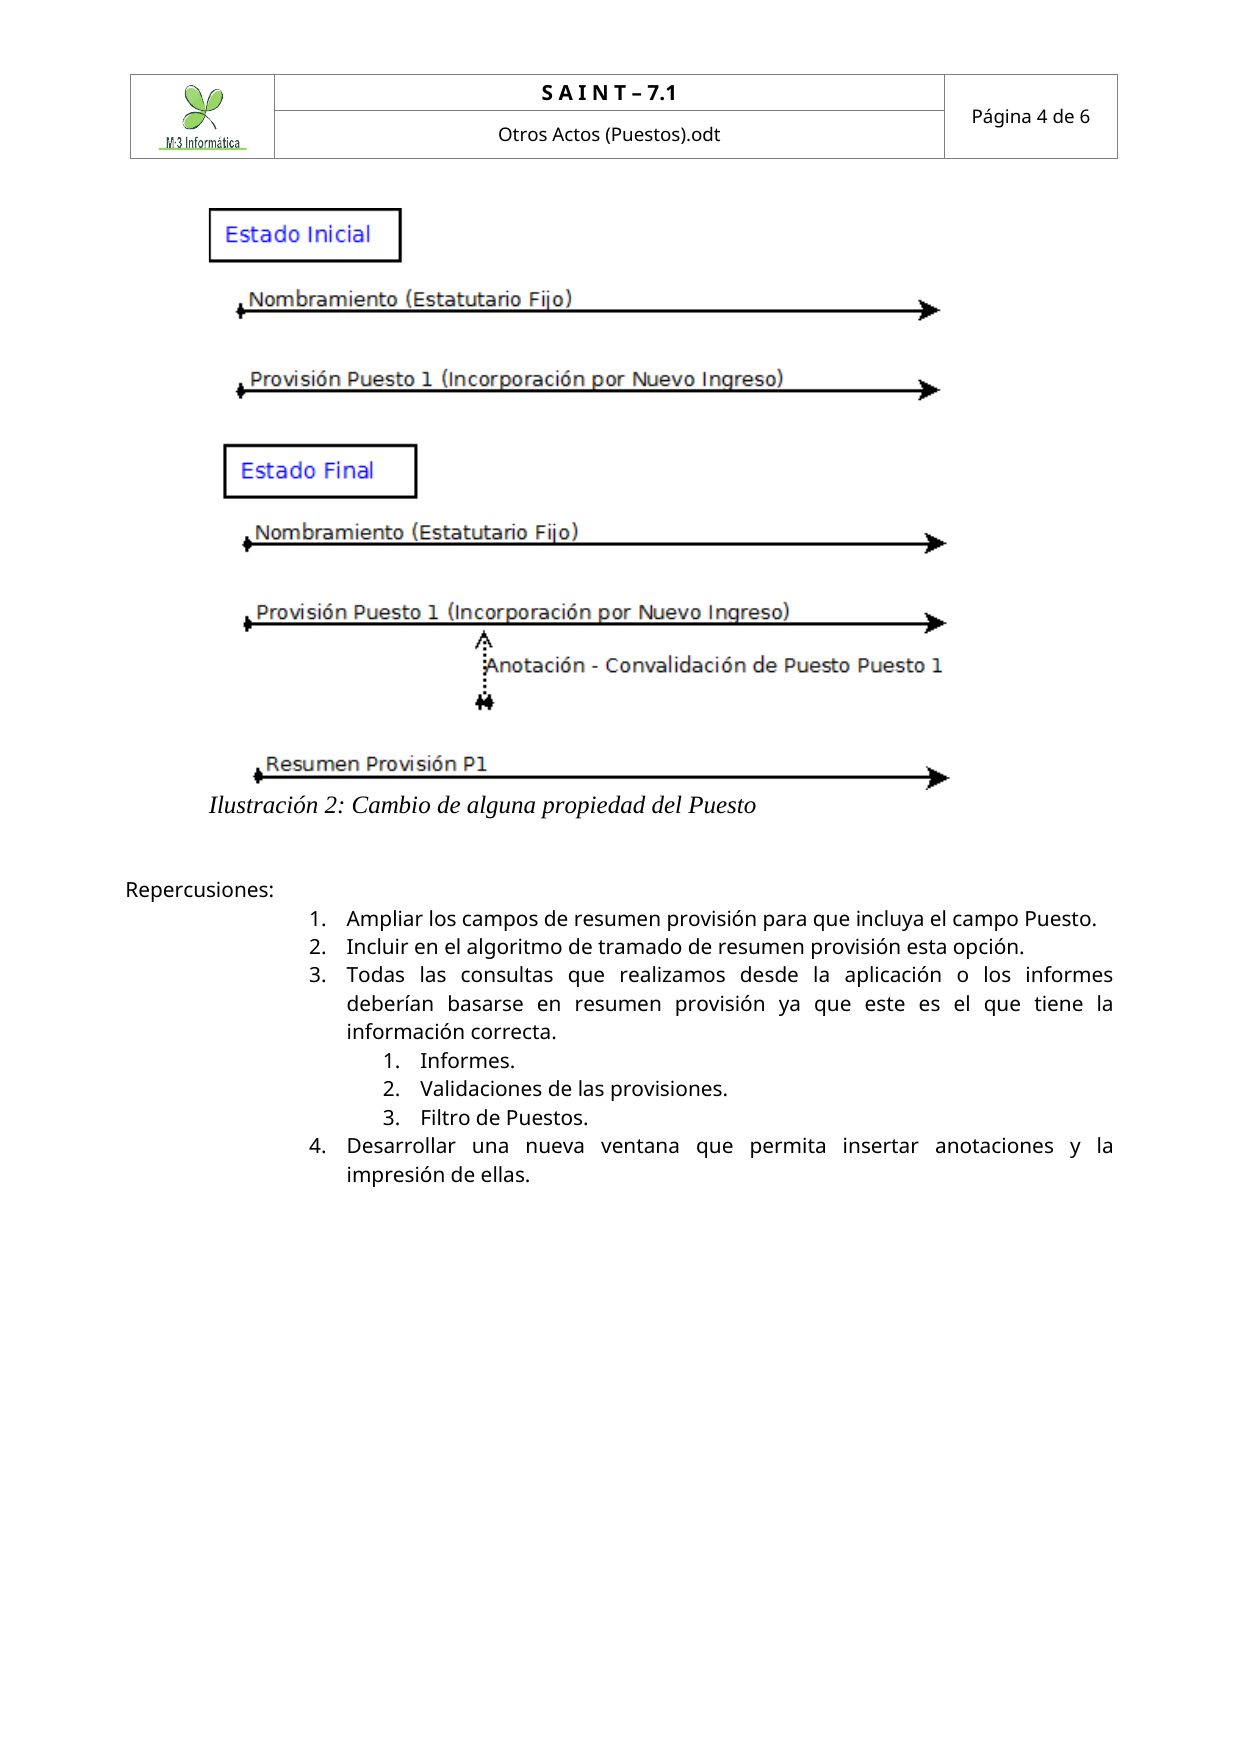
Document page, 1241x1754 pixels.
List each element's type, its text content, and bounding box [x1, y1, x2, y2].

list Informes. [383, 1046, 1115, 1074]
picture [158, 83, 247, 150]
list Desarrollar una nueva ventana que permita insertar anotaciones y la impresión de ellas. [309, 1131, 1115, 1188]
list Ampliar los campos de resumen provisión para que incluya el campo Puesto. [309, 904, 1115, 932]
list Incluir en el algoritmo de tramado de resumen provisión esta opción. [309, 932, 1115, 961]
picture [208, 208, 953, 790]
list Filtro de Puestos. [383, 1103, 1115, 1131]
list Todas las consultas que realizamos desde la aplicación o los informes deberían basarse en resumen provisión ya que este es el que tiene la información correcta. [309, 961, 1115, 1046]
list Validaciones de las provisiones. [383, 1074, 1115, 1103]
text Ilustración 2: Cambio de alguna propiedad del Puesto [208, 790, 952, 818]
text Repercusiones: [125, 875, 1115, 904]
